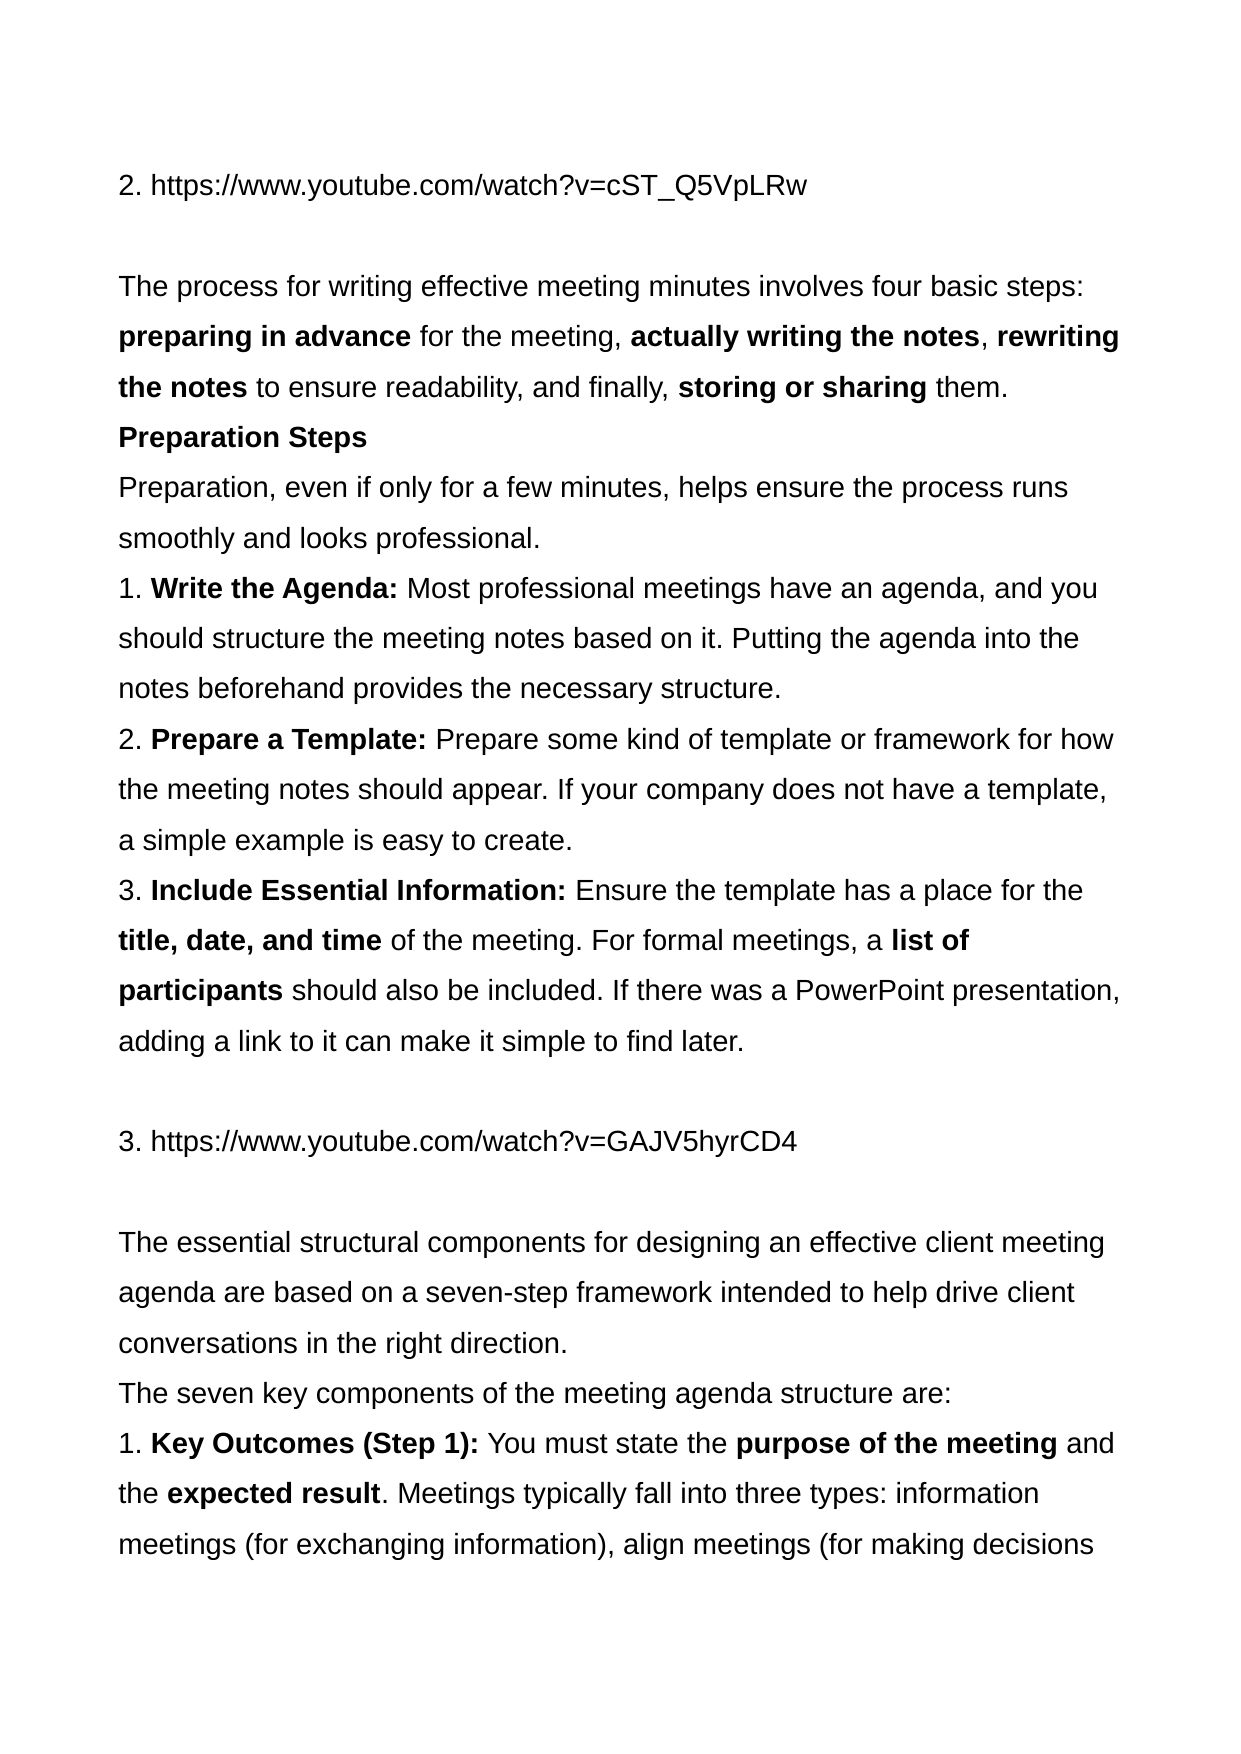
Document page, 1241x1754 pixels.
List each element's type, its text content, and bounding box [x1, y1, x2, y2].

text The process for writing effective meeting minutes involves four basic steps: preparing in advance for the meeting, actually writing the notes, rewriting the notes to ensure readability, and finally, storing or sharing them. [118, 269, 1122, 403]
text Preparation Steps [118, 420, 1122, 453]
text The seven key components of the meeting agenda structure are: [118, 1376, 1122, 1409]
text The essential structural components for designing an effective client meeting agenda are based on a seven-step framework intended to help drive client conversations in the right direction. [118, 1225, 1122, 1359]
text 2. https://www.youtube.com/watch?v=cST_Q5VpLRw [118, 168, 1122, 202]
text 1. Write the Agenda: Most professional meetings have an agenda, and you should structure the meeting notes based on it. Putting the agenda into the notes beforehand provides the necessary structure. [118, 571, 1122, 705]
text Preparation, even if only for a few minutes, helps ensure the process runs smoothly and looks professional. [118, 470, 1122, 554]
text 3. Include Essential Information: Ensure the template has a place for the title, date, and time of the meeting. For formal meetings, a list of participants should also be included. If there was a PowerPoint presentation, adding a link to it can make it simple to find later. [118, 873, 1122, 1057]
text 2. Prepare a Template: Prepare some kind of template or framework for how the meeting notes should appear. If your company does not have a template, a simple example is easy to create. [118, 722, 1122, 856]
text 1. Key Outcomes (Step 1): You must state the purpose of the meeting and the expected result. Meetings typically fall into three types: information meetings (for exchanging information), align meetings (for making decisions [118, 1426, 1122, 1560]
text 3. https://www.youtube.com/watch?v=GAJV5hyrCD4 [118, 1124, 1122, 1158]
